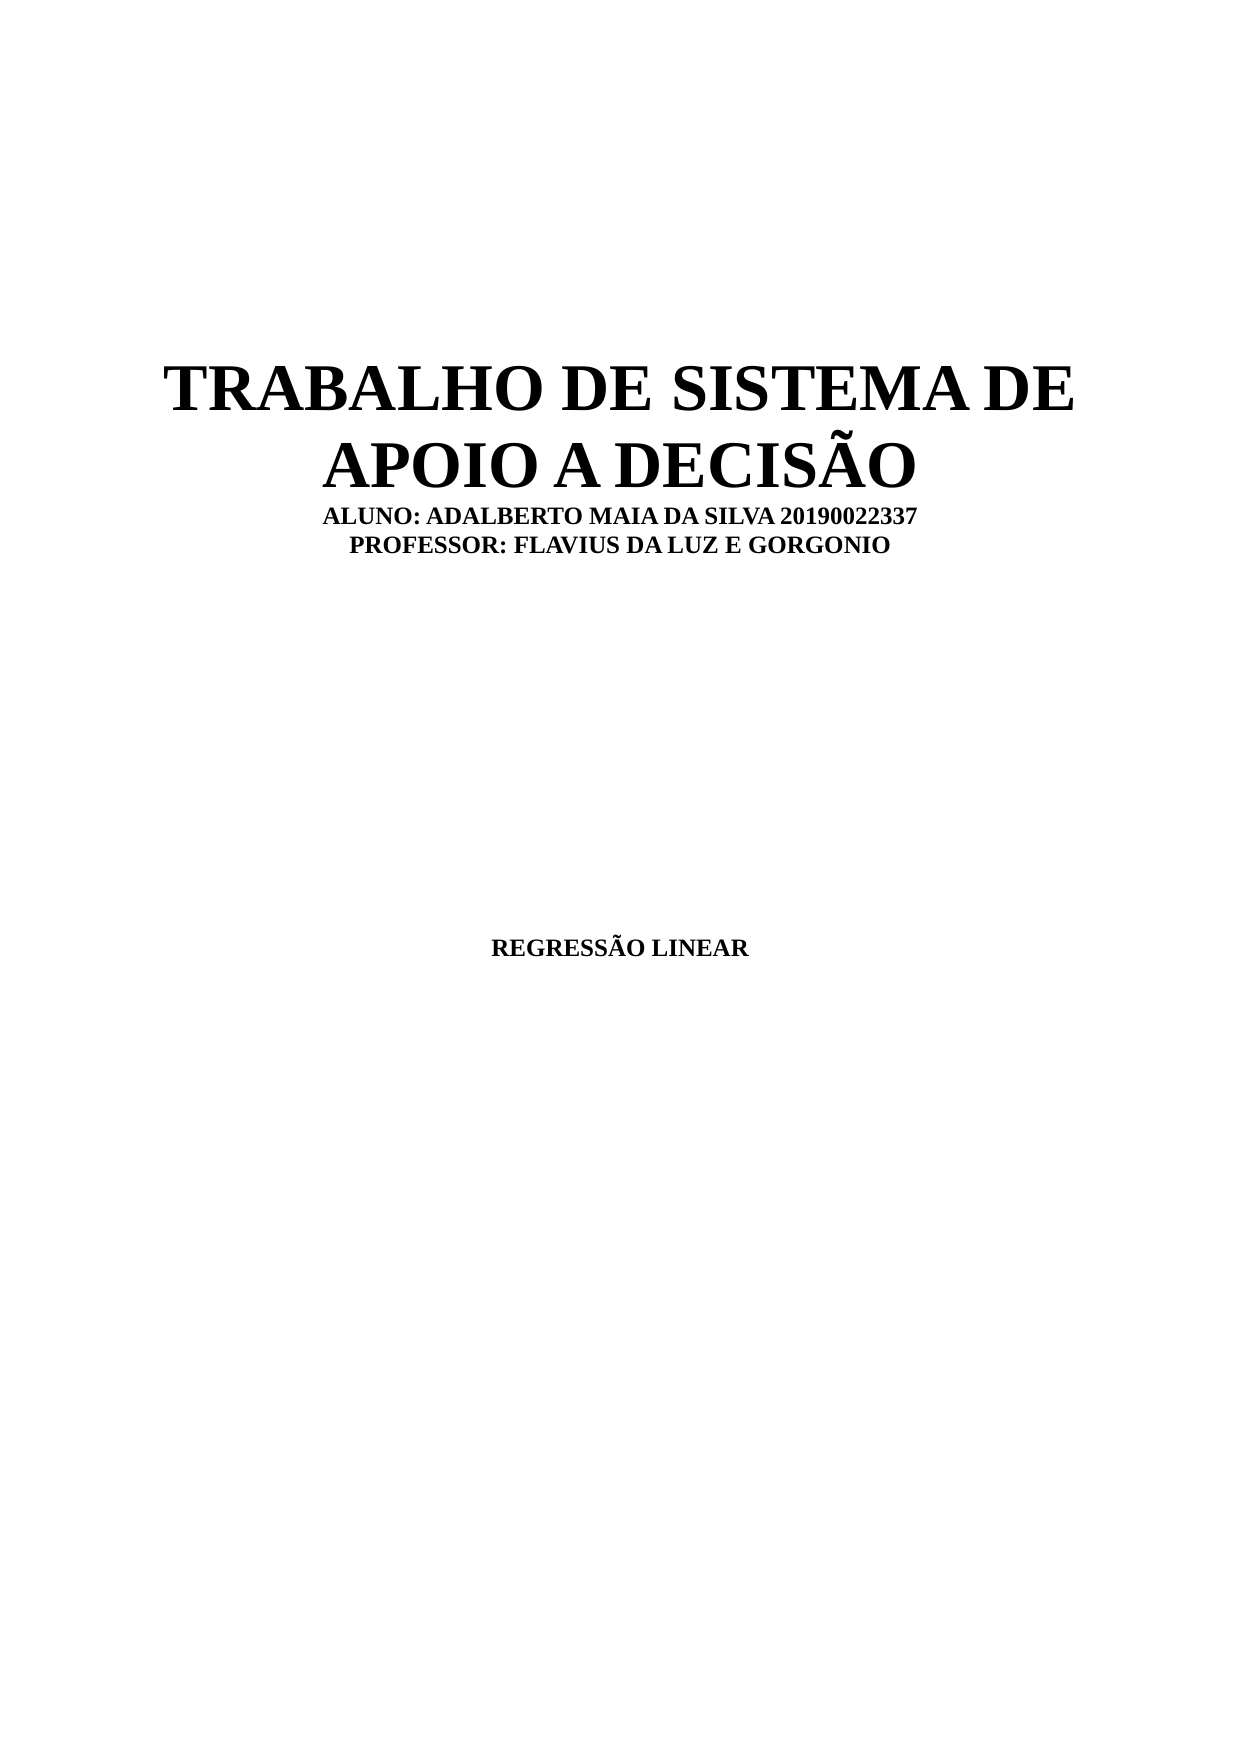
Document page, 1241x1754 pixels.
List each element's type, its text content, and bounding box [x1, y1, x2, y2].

text PROFESSOR: FLAVIUS DA LUZ E GORGONIO [118, 530, 1122, 559]
text TRABALHO DE SISTEMA DE APOIO A DECISÃO [118, 348, 1122, 501]
text REGRESSÃO LINEAR [118, 933, 1122, 961]
text ALUNO: ADALBERTO MAIA DA SILVA 20190022337 [118, 501, 1122, 530]
